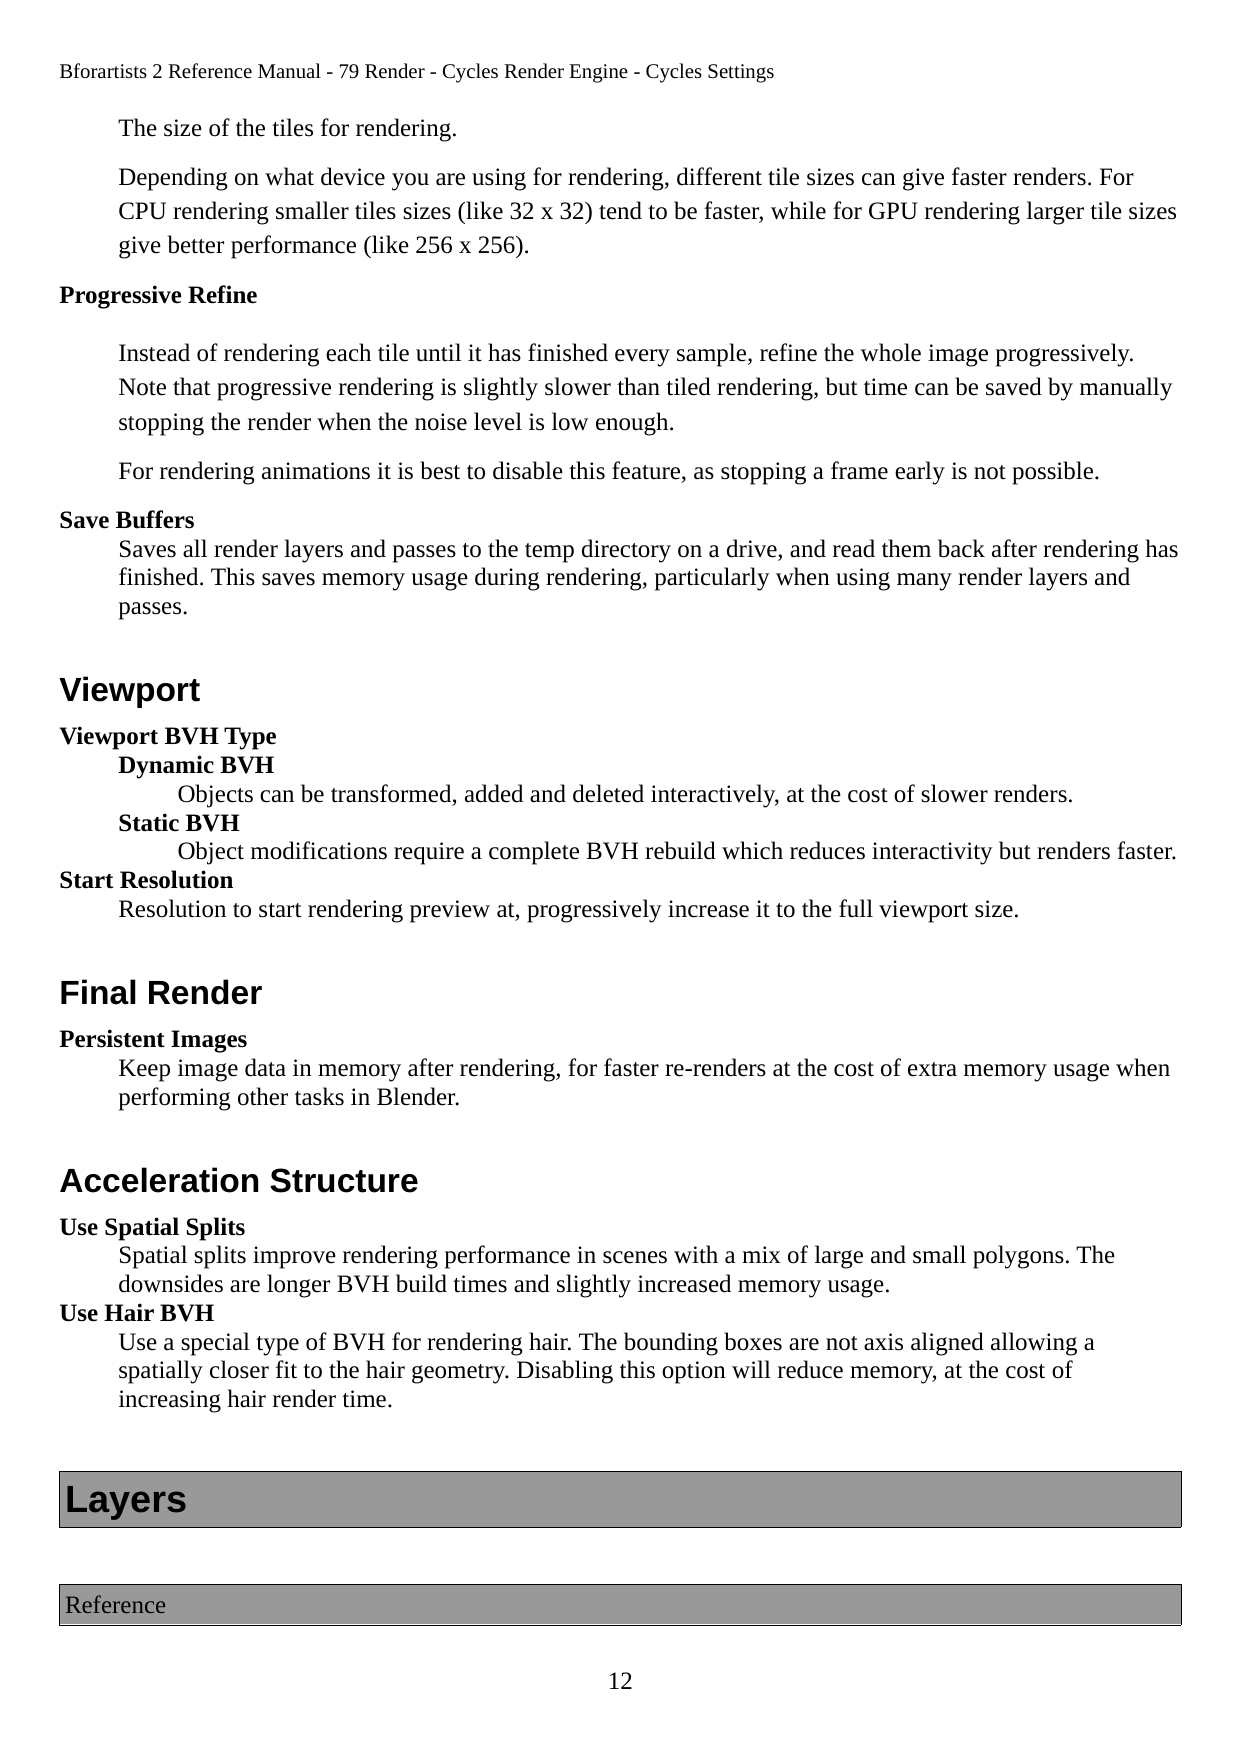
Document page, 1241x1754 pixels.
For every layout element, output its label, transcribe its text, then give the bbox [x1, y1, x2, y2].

text The size of the tiles for rendering. [118, 113, 1181, 141]
subtitle Use Spatial Splits [59, 1212, 1181, 1241]
list Resolution to start rendering preview at, progressively increase it to the full viewport size. [118, 894, 1181, 923]
subtitle Viewport [59, 670, 1181, 709]
subtitle Viewport BVH Type [59, 721, 1181, 750]
list Object modifications require a complete BVH rebuild which reduces interactivity but renders faster. [177, 836, 1181, 865]
subtitle Persistent Images [59, 1024, 1181, 1053]
subtitle Progressive Refine [59, 280, 1181, 308]
subtitle Use Hair BVH [59, 1298, 1181, 1327]
table_header Layers [60, 1472, 1181, 1527]
list Objects can be transformed, added and deleted interactively, at the cost of slower renders. [177, 779, 1181, 808]
table_header Reference [60, 1585, 1181, 1624]
text Depending on what device you are using for rendering, different tile sizes can give faster renders. For CPU rendering smaller tiles sizes (like 32 x 32) tend to be faster, while for GPU rendering larger tile sizes give better performance (like 256 x 256). [118, 162, 1181, 259]
subtitle Dynamic BVH [118, 750, 1181, 779]
text For rendering animations it is best to disable this feature, as stopping a frame early is not possible. [118, 456, 1181, 485]
subtitle Start Resolution [59, 865, 1181, 894]
subtitle Acceleration Structure [59, 1161, 1181, 1199]
subtitle Save Buffers [59, 505, 1181, 534]
list Saves all render layers and passes to the temp directory on a drive, and read them back after rendering has finished. This saves memory usage during rendering, particularly when using many render layers and passes. [118, 534, 1181, 620]
list Use a special type of BVH for rendering hair. The bounding boxes are not axis aligned allowing a spatially closer fit to the hair geometry. Disabling this option will reduce memory, at the cost of increasing hair render time. [118, 1327, 1181, 1413]
text Instead of rendering each tile until it has finished every sample, refine the whole image progressively. Note that progressive rendering is slightly slower than tiled rendering, but time can be saved by manually stopping the render when the noise level is low enough. [118, 338, 1181, 436]
list Spatial splits improve rendering performance in scenes with a mix of large and small polygons. The downsides are longer BVH build times and slightly increased memory usage. [118, 1241, 1181, 1298]
list Keep image data in memory after rendering, for faster re-renders at the cost of extra memory usage when performing other tasks in Blender. [118, 1053, 1181, 1110]
subtitle Final Render [59, 973, 1181, 1012]
subtitle Static BVH [118, 808, 1181, 836]
